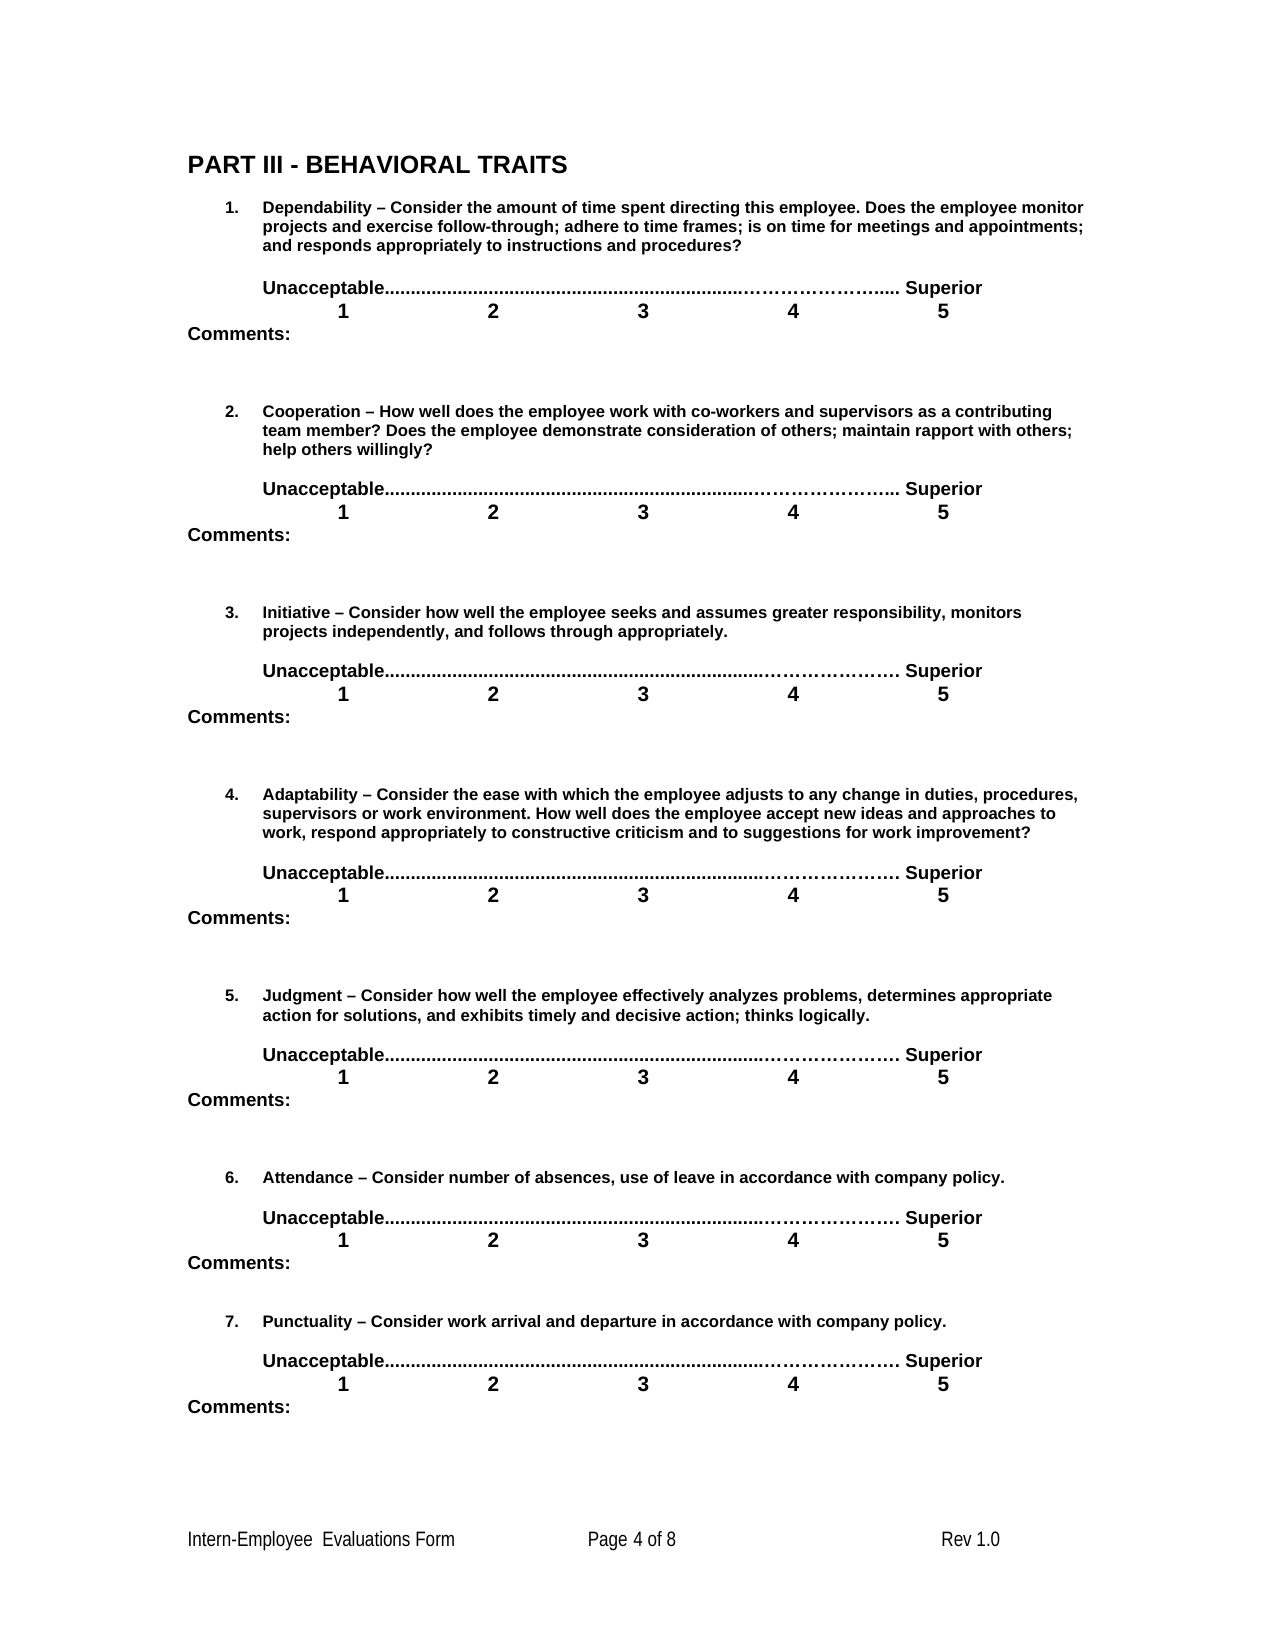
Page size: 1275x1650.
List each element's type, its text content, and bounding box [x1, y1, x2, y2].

text Unacceptable.....................................................................…………………..... Superior [187, 277, 1087, 298]
text 1 2 3 4 5 [262, 883, 1087, 907]
text Comments: [187, 322, 1087, 344]
text Unacceptable.........................................................................…………………. Superior [187, 1044, 1087, 1065]
list Dependability – Consider the amount of time spent directing this employee. Does the employee monitor projects and exercise follow-through; adhere to time frames; is on time for meetings and appointments; and responds appropriately to instructions and procedures? [225, 198, 1087, 255]
list Punctuality – Consider work arrival and departure in accordance with company policy. [225, 1312, 1087, 1331]
text Unacceptable.......................................................................…………………... Superior [187, 478, 1087, 500]
list Judgment – Consider how well the employee effectively analyzes problems, determines appropriate action for solutions, and exhibits timely and decisive action; thinks logically. [225, 986, 1087, 1024]
text Comments: [187, 1396, 1087, 1417]
text 1 2 3 4 5 [262, 1372, 1087, 1396]
text Comments: [187, 706, 1087, 727]
text Comments: [187, 1252, 1087, 1274]
text PART III - BEHAVIORAL TRAITS [187, 150, 1087, 179]
text Comments: [187, 524, 1087, 545]
text 1 2 3 4 5 [262, 298, 1087, 322]
text Comments: [187, 907, 1087, 929]
text 1 2 3 4 5 [262, 500, 1087, 524]
text Unacceptable.........................................................................…………………. Superior [187, 862, 1087, 883]
text Unacceptable.........................................................................…………………. Superior [187, 1207, 1087, 1228]
list Adaptability – Consider the ease with which the employee adjusts to any change in duties, procedures, supervisors or work environment. How well does the employee accept new ideas and approaches to work, respond appropriately to constructive criticism and to suggestions for work improvement? [225, 785, 1087, 842]
text Unacceptable.........................................................................…………………. Superior [187, 1350, 1087, 1372]
list Attendance – Consider number of absences, use of leave in accordance with company policy. [225, 1168, 1087, 1187]
list Initiative – Consider how well the employee seeks and assumes greater responsibility, monitors projects independently, and follows through appropriately. [225, 603, 1087, 641]
text Comments: [187, 1089, 1087, 1111]
text 1 2 3 4 5 [262, 1065, 1087, 1089]
text Unacceptable.........................................................................…………………. Superior [187, 660, 1087, 682]
text 1 2 3 4 5 [262, 682, 1087, 706]
text 1 2 3 4 5 [262, 1228, 1087, 1252]
list Cooperation – How well does the employee work with co-workers and supervisors as a contributing team member? Does the employee demonstrate consideration of others; maintain rapport with others; help others willingly? [225, 402, 1087, 459]
